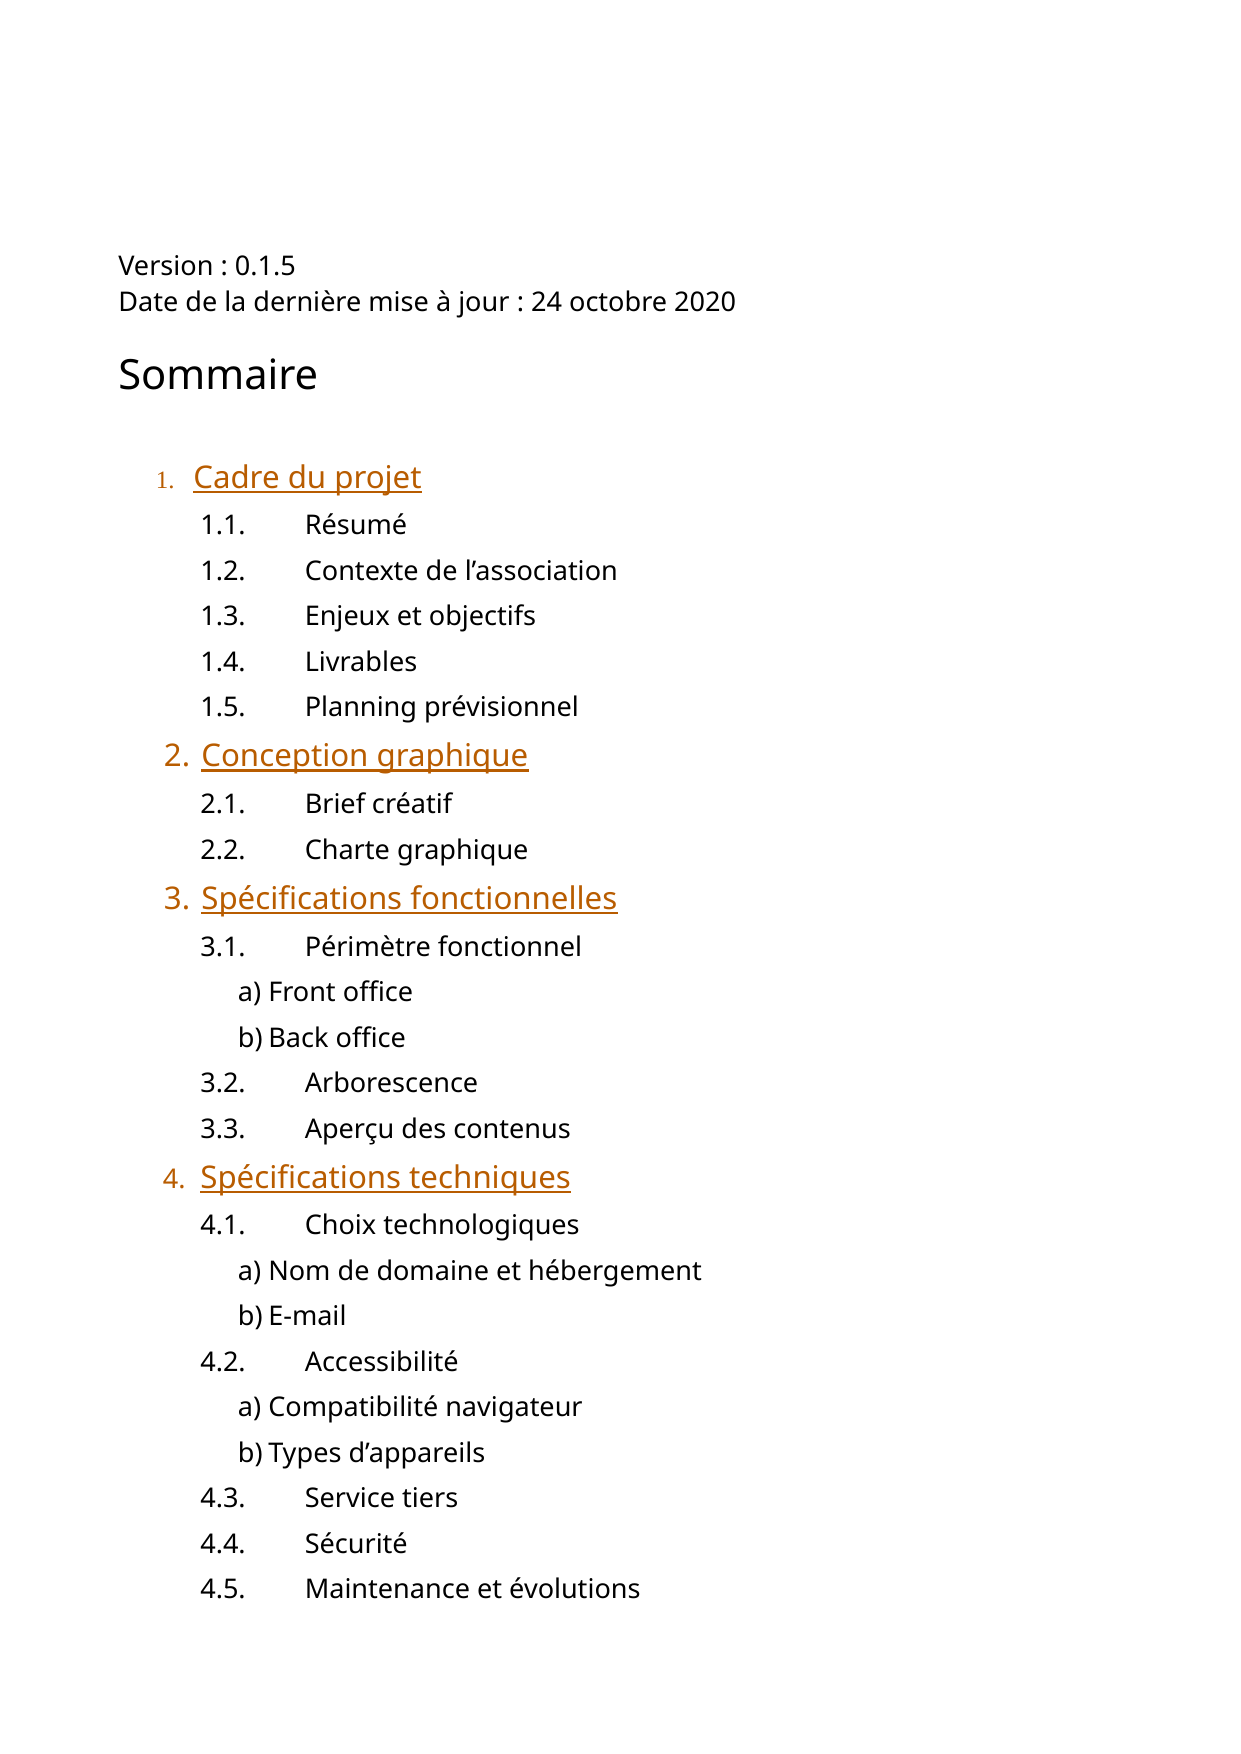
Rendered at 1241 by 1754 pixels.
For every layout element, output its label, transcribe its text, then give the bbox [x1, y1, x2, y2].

list Spécifications techniques [156, 1154, 1122, 1197]
list Planning prévisionnel [193, 688, 1122, 725]
list Types d’appareils [231, 1433, 1122, 1470]
list Cadre du projet [156, 454, 1122, 497]
text Version : 0.1.5 [118, 246, 1122, 283]
list Nom de domaine et hébergement [231, 1251, 1122, 1288]
list Arborescence [193, 1063, 1122, 1100]
list Service tiers [193, 1479, 1122, 1516]
list Charte graphique [193, 830, 1122, 867]
list E-mail [231, 1297, 1122, 1334]
list Aperçu des contenus [193, 1109, 1122, 1146]
list Livrables [193, 642, 1122, 679]
list Accessibilité [193, 1342, 1122, 1379]
list Conception graphique [156, 733, 1122, 776]
list Compatibilité navigateur [231, 1388, 1122, 1425]
subtitle Sommaire [118, 345, 1122, 401]
list Brief créatif [193, 785, 1122, 822]
list Spécifications fonctionnelles [156, 876, 1122, 918]
list Back office [231, 1018, 1122, 1055]
text Date de la dernière mise à jour : 24 octobre 2020 [118, 283, 1122, 320]
list Sécurité [193, 1524, 1122, 1561]
list Périmètre fonctionnel [193, 927, 1122, 964]
list Choix technologiques [193, 1206, 1122, 1243]
list Enjeux et objectifs [193, 597, 1122, 634]
list Front office [231, 972, 1122, 1009]
list Maintenance et évolutions [193, 1570, 1122, 1607]
list Contexte de l’association [193, 551, 1122, 588]
list Résumé [193, 506, 1122, 543]
